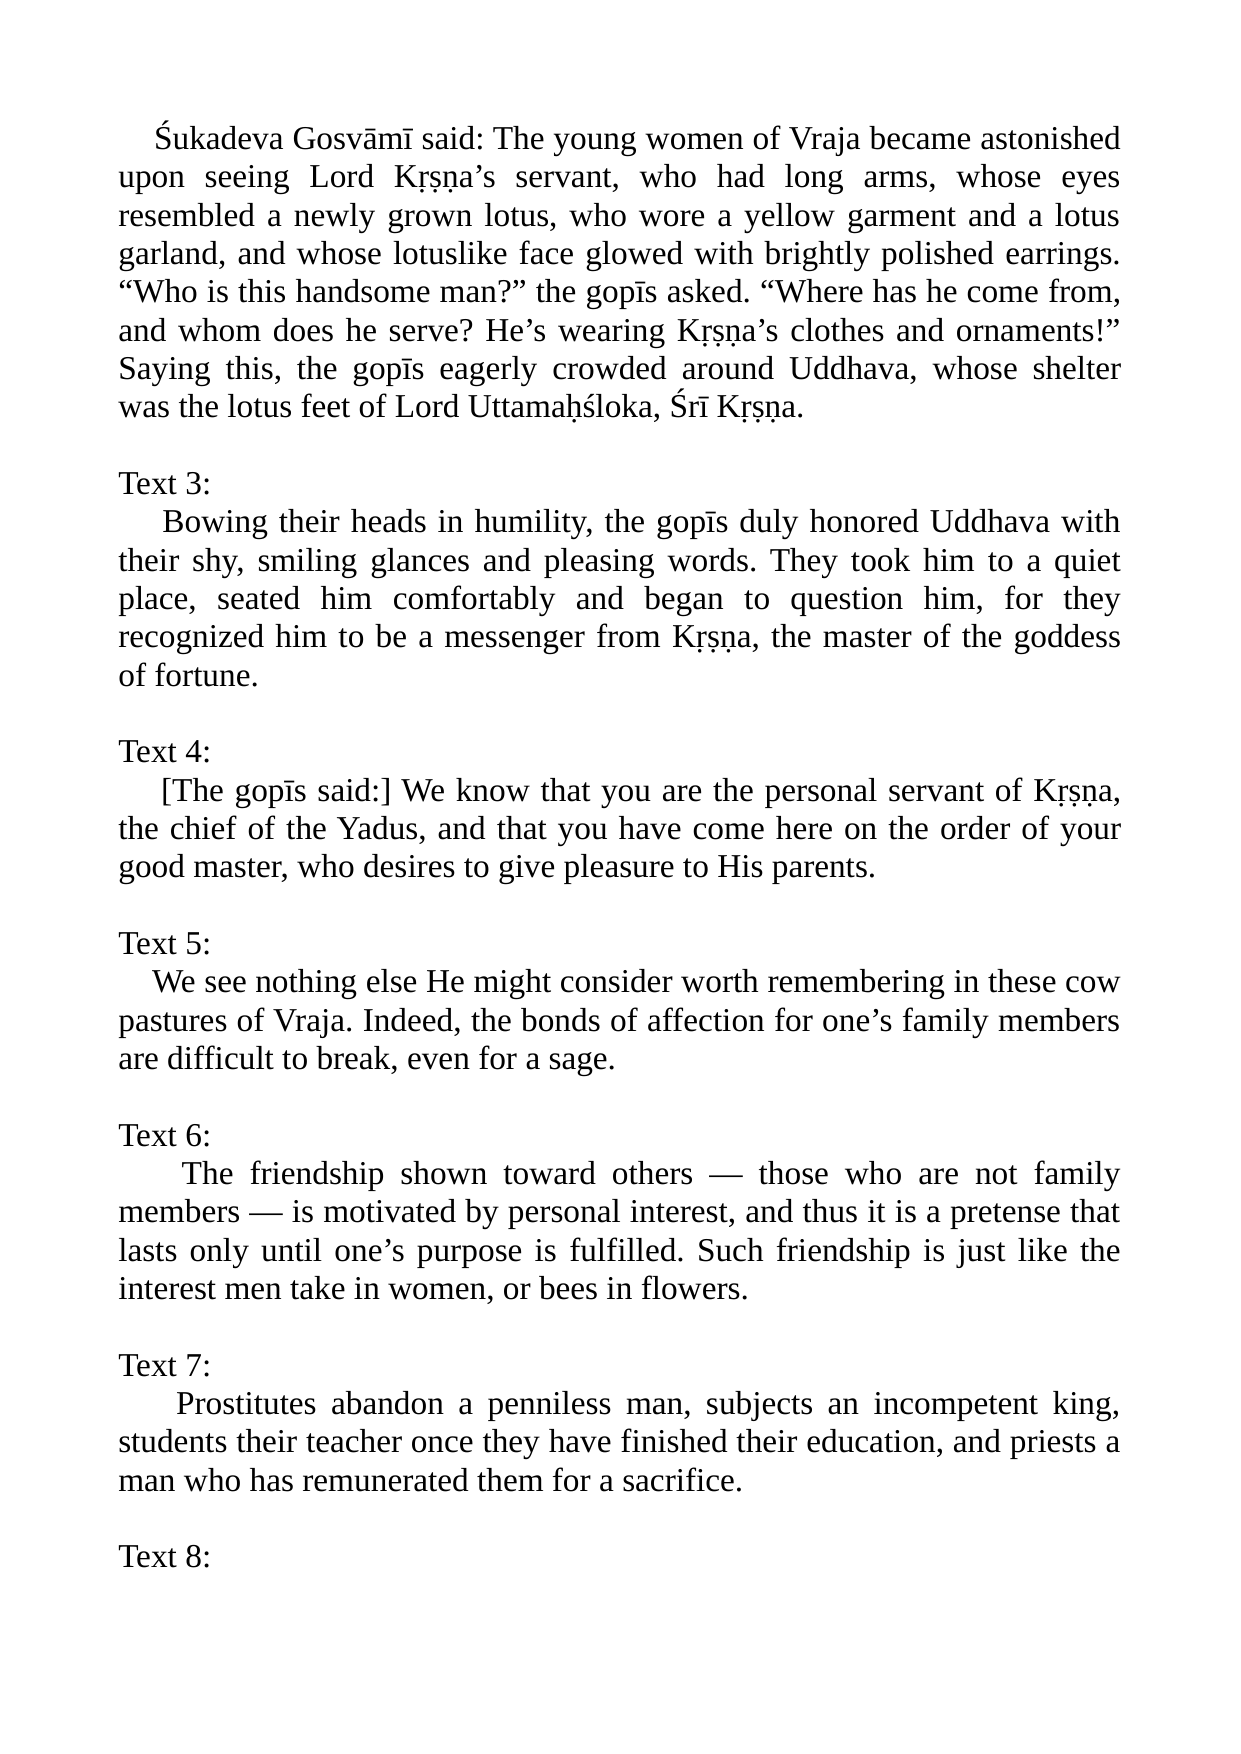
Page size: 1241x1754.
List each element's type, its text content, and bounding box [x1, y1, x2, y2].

text Text 3: [118, 463, 1122, 501]
text Text 5: [118, 923, 1122, 961]
text Śukadeva Gosvāmī said: The young women of Vraja became astonished upon seeing Lord Kṛṣṇa’s servant, who had long arms, whose eyes resembled a newly grown lotus, who wore a yellow garment and a lotus garland, and whose lotuslike face glowed with brightly polished earrings. “Who is this handsome man?” the gopīs asked. “Where has he come from, and whom does he serve? He’s wearing Kṛṣṇa’s clothes and ornaments!” Saying this, the gopīs eagerly crowded around Uddhava, whose shelter was the lotus feet of Lord Uttamaḥśloka, Śrī Kṛṣṇa. [118, 118, 1122, 425]
text Text 7: [118, 1345, 1122, 1383]
text [The gopīs said:] We know that you are the personal servant of Kṛṣṇa, the chief of the Yadus, and that you have come here on the order of your good master, who desires to give pleasure to His parents. [118, 770, 1122, 885]
text Text 6: [118, 1115, 1122, 1153]
text Bowing their heads in humility, the gopīs duly honored Uddhava with their shy, smiling glances and pleasing words. They took him to a quiet place, seated him comfortably and began to question him, for they recognized him to be a messenger from Kṛṣṇa, the master of the goddess of fortune. [118, 501, 1122, 693]
text Prostitutes abandon a penniless man, subjects an incompetent king, students their teacher once they have finished their education, and priests a man who has remunerated them for a sacrifice. [118, 1383, 1122, 1498]
text We see nothing else He might consider worth remembering in these cow pastures of Vraja. Indeed, the bonds of affection for one’s family members are difficult to break, even for a sage. [118, 961, 1122, 1076]
text Text 4: [118, 731, 1122, 770]
text The friendship shown toward others — those who are not family members — is motivated by personal interest, and thus it is a pretense that lasts only until one’s purpose is fulfilled. Such friendship is just like the interest men take in women, or bees in flowers. [118, 1153, 1122, 1306]
text Text 8: [118, 1536, 1122, 1575]
